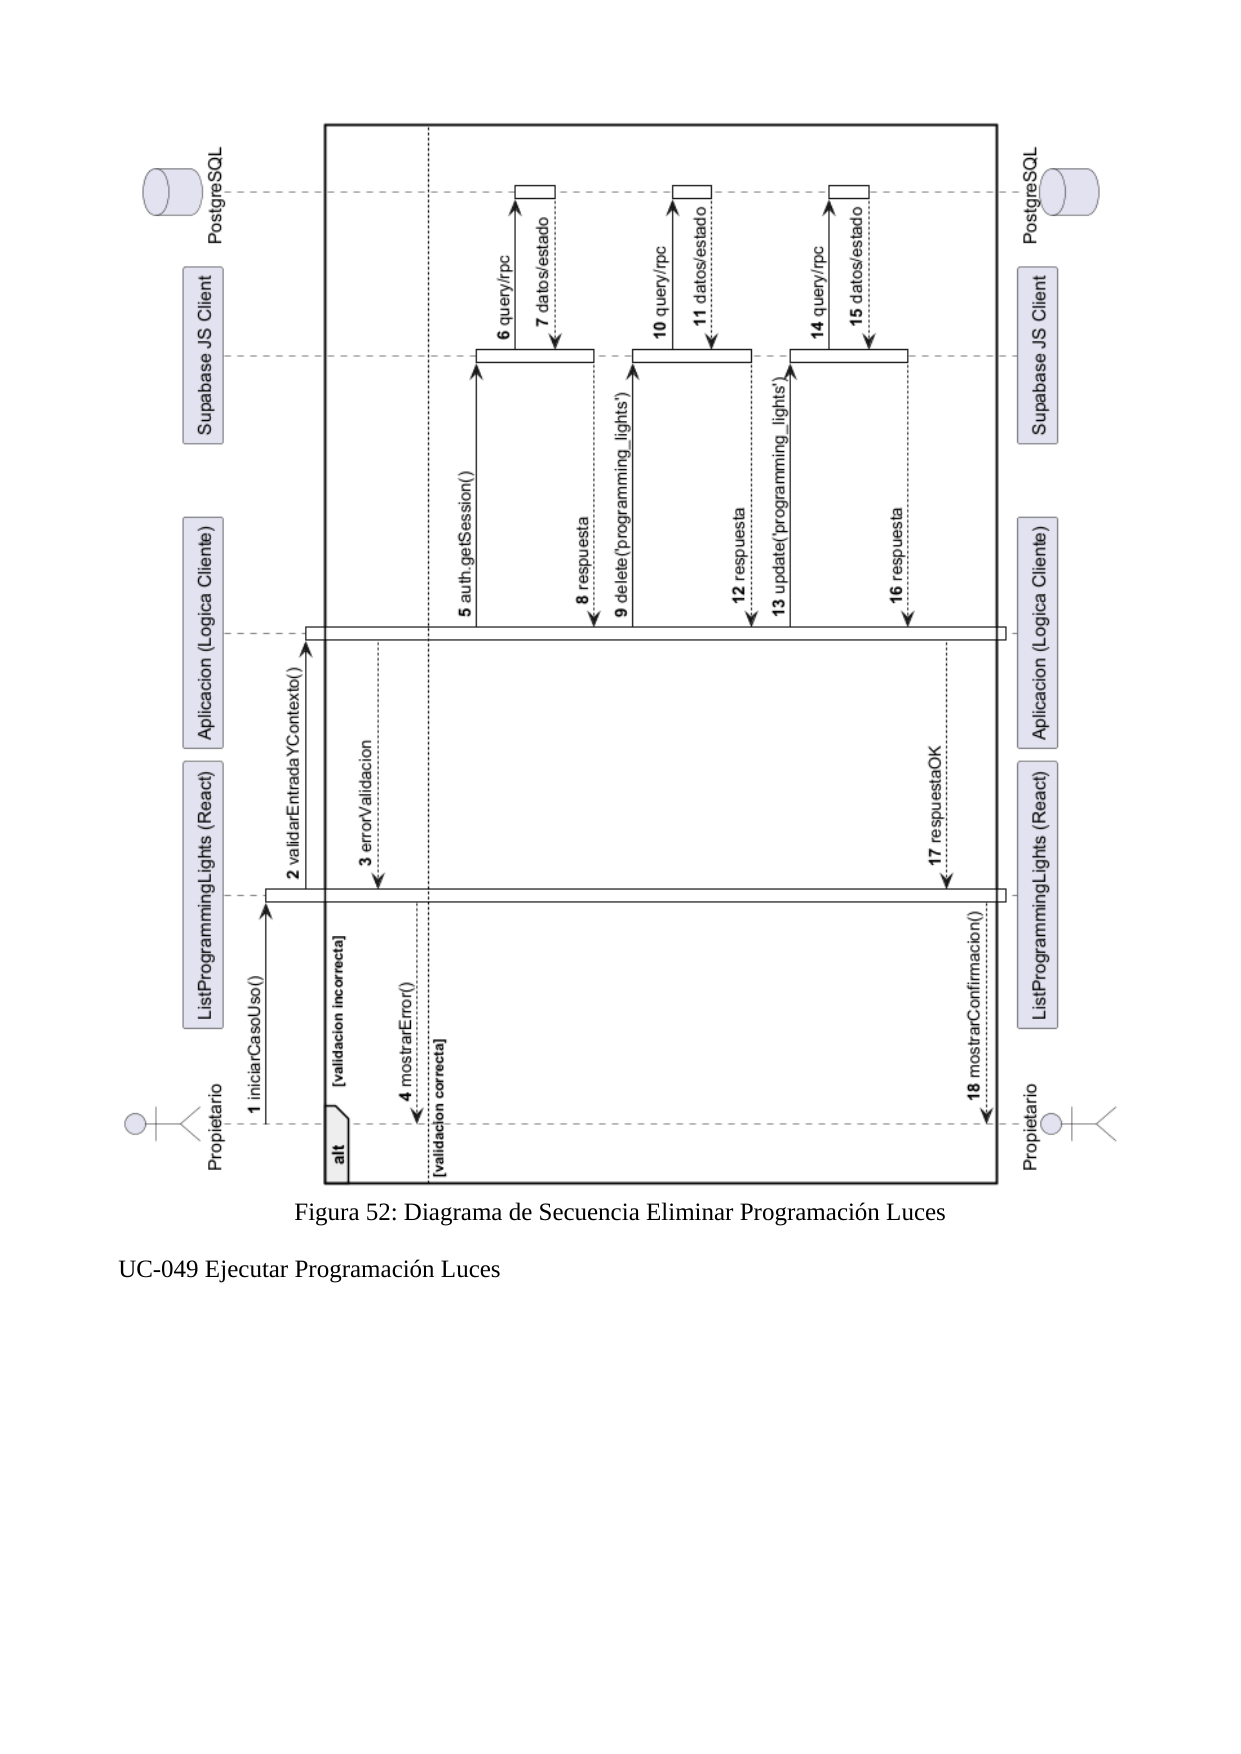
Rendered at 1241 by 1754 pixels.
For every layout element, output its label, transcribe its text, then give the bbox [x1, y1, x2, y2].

text UC-049 Ejecutar Programación Luces [118, 1254, 1122, 1283]
picture [118, 118, 1123, 1197]
text Figura 52: Diagrama de Secuencia Eliminar Programación Luces [118, 1197, 1122, 1226]
